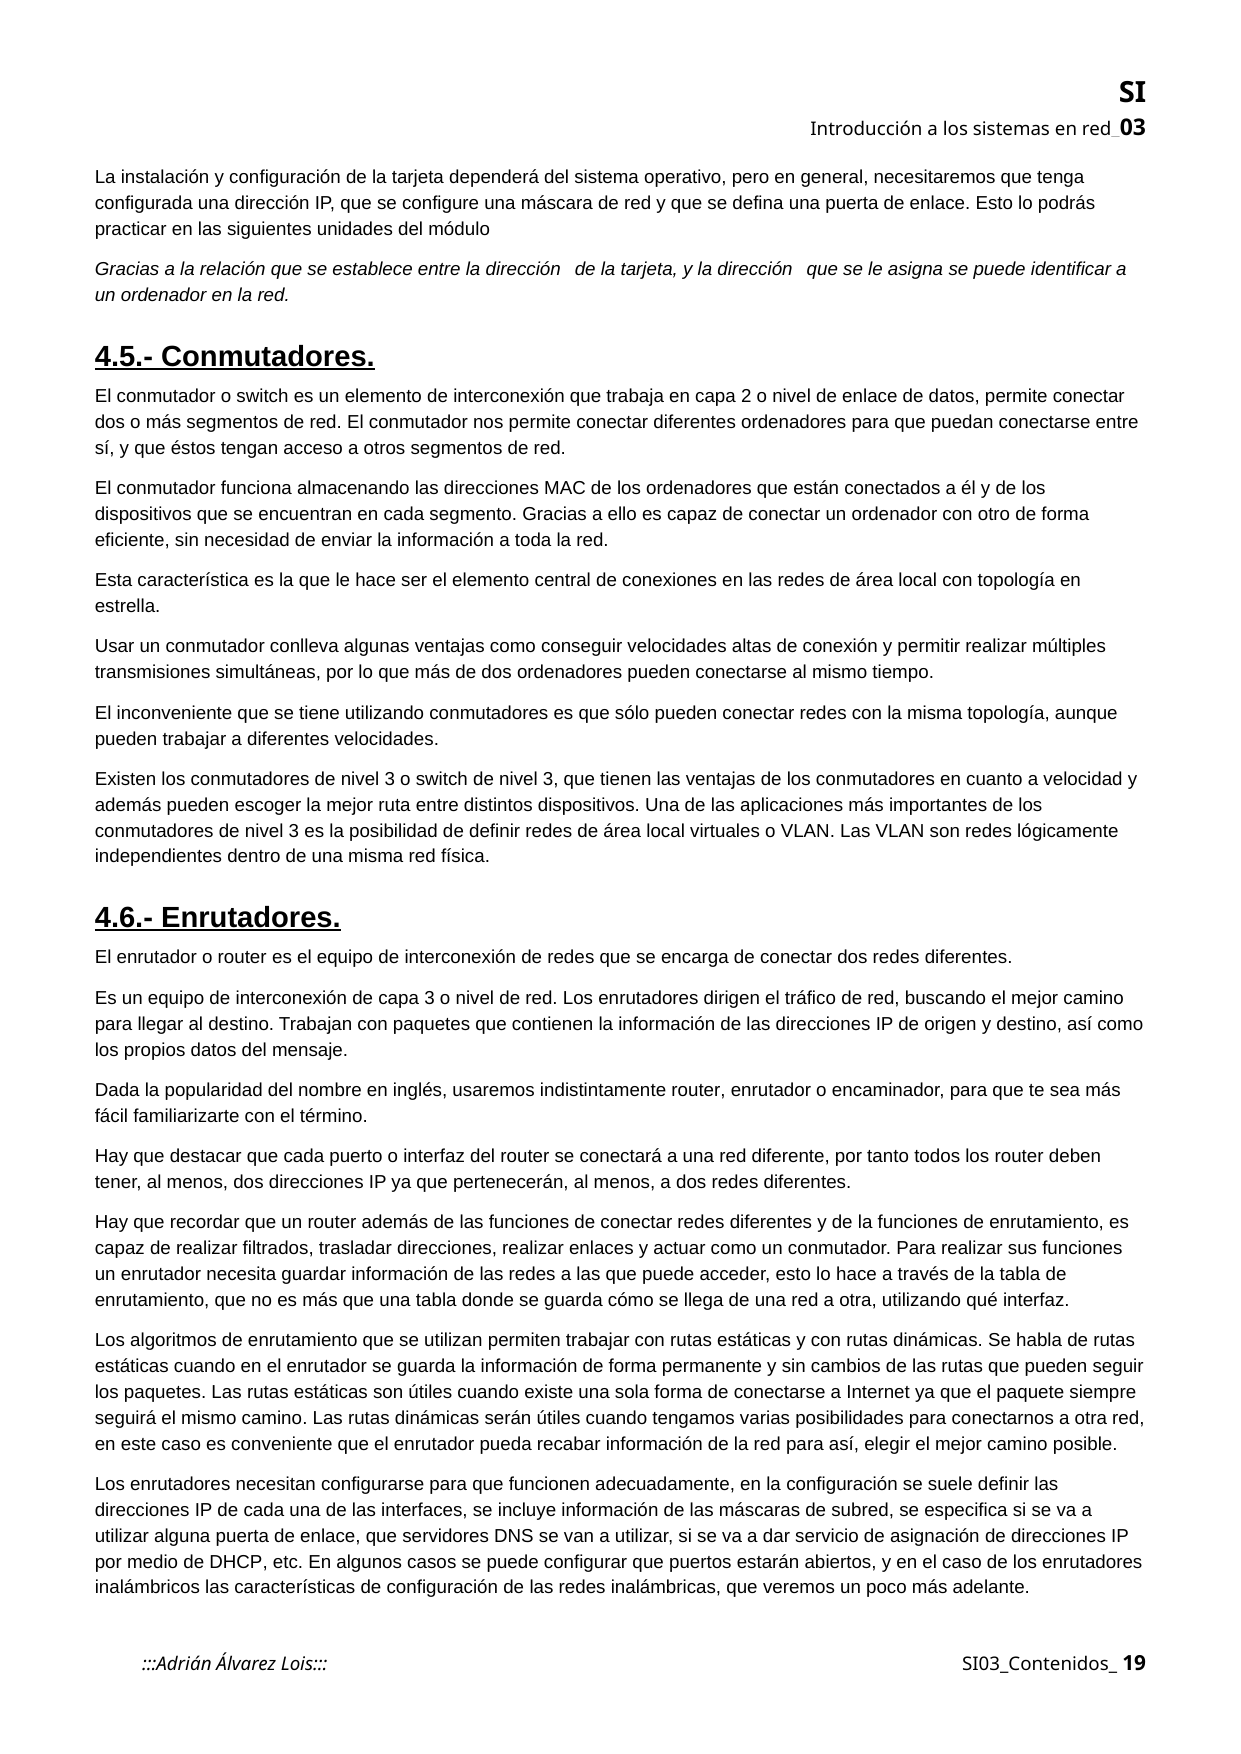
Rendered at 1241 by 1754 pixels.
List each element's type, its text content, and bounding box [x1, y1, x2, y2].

text Existen los conmutadores de nivel 3 o switch de nivel 3, que tienen las ventajas de los conmutadores en cuanto a velocidad y además pueden escoger la mejor ruta entre distintos dispositivos. Una de las aplicaciones más importantes de los conmutadores de nivel 3 es la posibilidad de definir redes de área local virtuales o VLAN. Las VLAN son redes lógicamente independientes dentro de una misma red física. [94, 768, 1146, 867]
subtitle 4.6.- Enrutadores. [94, 900, 1146, 934]
text El inconveniente que se tiene utilizando conmutadores es que sólo pueden conectar redes con la misma topología, aunque pueden trabajar a diferentes velocidades. [94, 701, 1146, 749]
text El conmutador o switch es un elemento de interconexión que trabaja en capa 2 o nivel de enlace de datos, permite conectar dos o más segmentos de red. El conmutador nos permite conectar diferentes ordenadores para que puedan conectarse entre sí, y que éstos tengan acceso a otros segmentos de red. [94, 385, 1146, 458]
text Esta característica es la que le hace ser el elemento central de conexiones en las redes de área local con topología en estrella. [94, 569, 1146, 616]
text Hay que destacar que cada puerto o interfaz del router se conectará a una red diferente, por tanto todos los router deben tener, al menos, dos direcciones IP ya que pertenecerán, al menos, a dos redes diferentes. [94, 1145, 1146, 1192]
text La instalación y configuración de la tarjeta dependerá del sistema operativo, pero en general, necesitaremos que tenga configurada una dirección IP, que se configure una máscara de red y que se defina una puerta de enlace. Esto lo podrás practicar en las siguientes unidades del módulo [94, 166, 1146, 239]
text El enrutador o router es el equipo de interconexión de redes que se encarga de conectar dos redes diferentes. [94, 946, 1146, 968]
subtitle 4.5.- Conmutadores. [94, 339, 1146, 372]
text Es un equipo de interconexión de capa 3 o nivel de red. Los enrutadores dirigen el tráfico de red, buscando el mejor camino para llegar al destino. Trabajan con paquetes que contienen la información de las direcciones IP de origen y destino, así como los propios datos del mensaje. [94, 987, 1146, 1060]
text Los algoritmos de enrutamiento que se utilizan permiten trabajar con rutas estáticas y con rutas dinámicas. Se habla de rutas estáticas cuando en el enrutador se guarda la información de forma permanente y sin cambios de las rutas que pueden seguir los paquetes. Las rutas estáticas son útiles cuando existe una sola forma de conectarse a Internet ya que el paquete siempre seguirá el mismo camino. Las rutas dinámicas serán útiles cuando tengamos varias posibilidades para conectarnos a otra red, en este caso es conveniente que el enrutador pueda recabar información de la red para así, elegir el mejor camino posible. [94, 1329, 1146, 1454]
text Dada la popularidad del nombre en inglés, usaremos indistintamente router, enrutador o encaminador, para que te sea más fácil familiarizarte con el término. [94, 1079, 1146, 1126]
text Los enrutadores necesitan configurarse para que funcionen adecuadamente, en la configuración se suele definir las direcciones IP de cada una de las interfaces, se incluye información de las máscaras de subred, se especifica si se va a utilizar alguna puerta de enlace, que servidores DNS se van a utilizar, si se va a dar servicio de asignación de direcciones IP por medio de DHCP, etc. En algunos casos se puede configurar que puertos estarán abiertos, y en el caso de los enrutadores inalámbricos las características de configuración de las redes inalámbricas, que veremos un poco más adelante. [94, 1473, 1146, 1598]
text Hay que recordar que un router además de las funciones de conectar redes diferentes y de la funciones de enrutamiento, es capaz de realizar filtrados, trasladar direcciones, realizar enlaces y actuar como un conmutador. Para realizar sus funciones un enrutador necesita guardar información de las redes a las que puede acceder, esto lo hace a través de la tabla de enrutamiento, que no es más que una tabla donde se guarda cómo se llega de una red a otra, utilizando qué interfaz. [94, 1211, 1146, 1310]
text Usar un conmutador conlleva algunas ventajas como conseguir velocidades altas de conexión y permitir realizar múltiples transmisiones simultáneas, por lo que más de dos ordenadores pueden conectarse al mismo tiempo. [94, 635, 1146, 683]
text Gracias a la relación que se establece entre la dirección de la tarjeta, y la dirección que se le asigna se puede identificar a un ordenador en la red. [94, 258, 1146, 305]
text El conmutador funciona almacenando las direcciones MAC de los ordenadores que están conectados a él y de los dispositivos que se encuentran en cada segmento. Gracias a ello es capaz de conectar un ordenador con otro de forma eficiente, sin necesidad de enviar la información a toda la red. [94, 477, 1146, 550]
